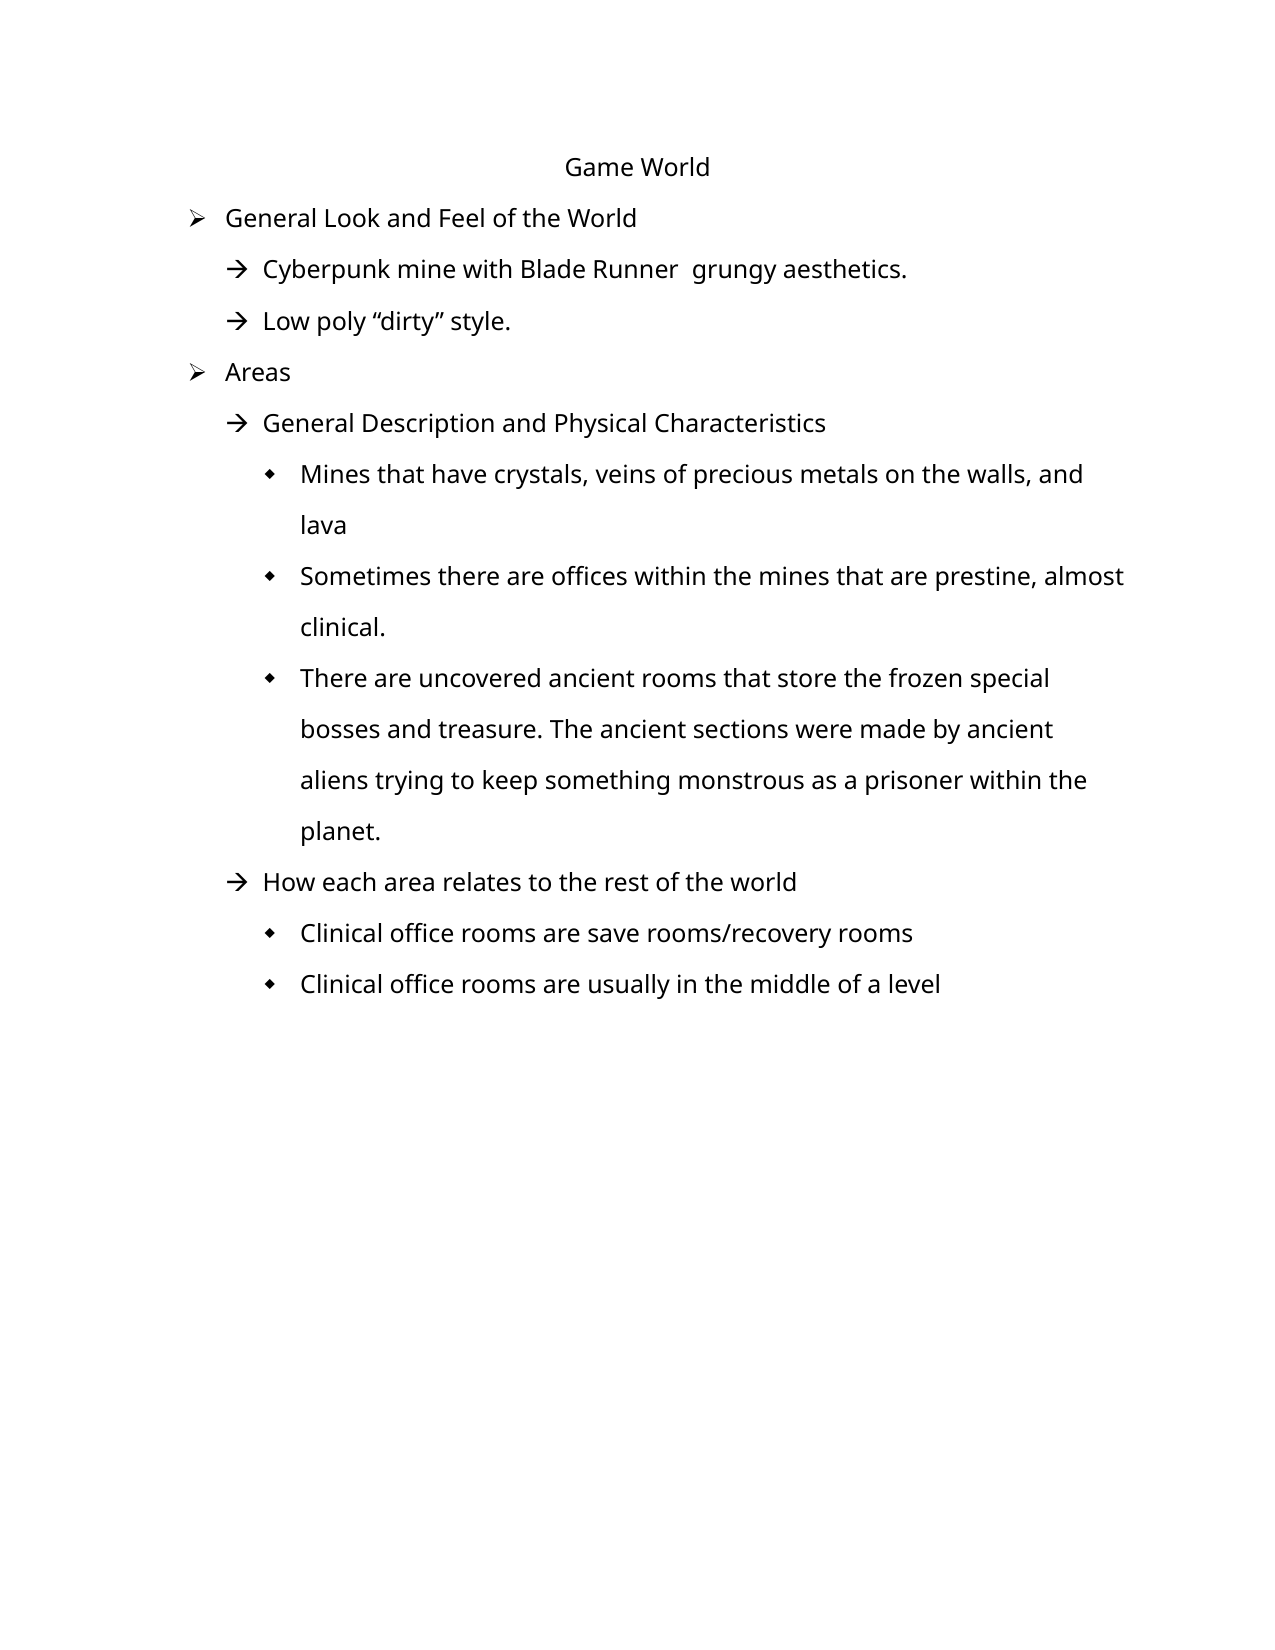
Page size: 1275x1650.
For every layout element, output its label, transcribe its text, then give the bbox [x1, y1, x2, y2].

list Mines that have crystals, veins of precious metals on the walls, and lava [262, 456, 1125, 541]
list Sometimes there are offices within the mines that are prestine, almost clinical. [262, 558, 1125, 643]
list General Look and Feel of the World [187, 201, 1125, 235]
list General Description and Physical Characteristics [225, 405, 1125, 439]
list Low poly “dirty” style. [225, 303, 1125, 337]
text Game World [150, 150, 1125, 184]
list Clinical office rooms are save rooms/recovery rooms [262, 916, 1125, 950]
list Cyberpunk mine with Blade Runner grungy aesthetics. [225, 252, 1125, 286]
list There are uncovered ancient rooms that store the frozen special bosses and treasure. The ancient sections were made by ancient aliens trying to keep something monstrous as a prisoner within the planet. [262, 660, 1125, 848]
list Areas [187, 354, 1125, 388]
list How each area relates to the rest of the world [225, 864, 1125, 899]
list Clinical office rooms are usually in the middle of a level [262, 967, 1125, 1001]
